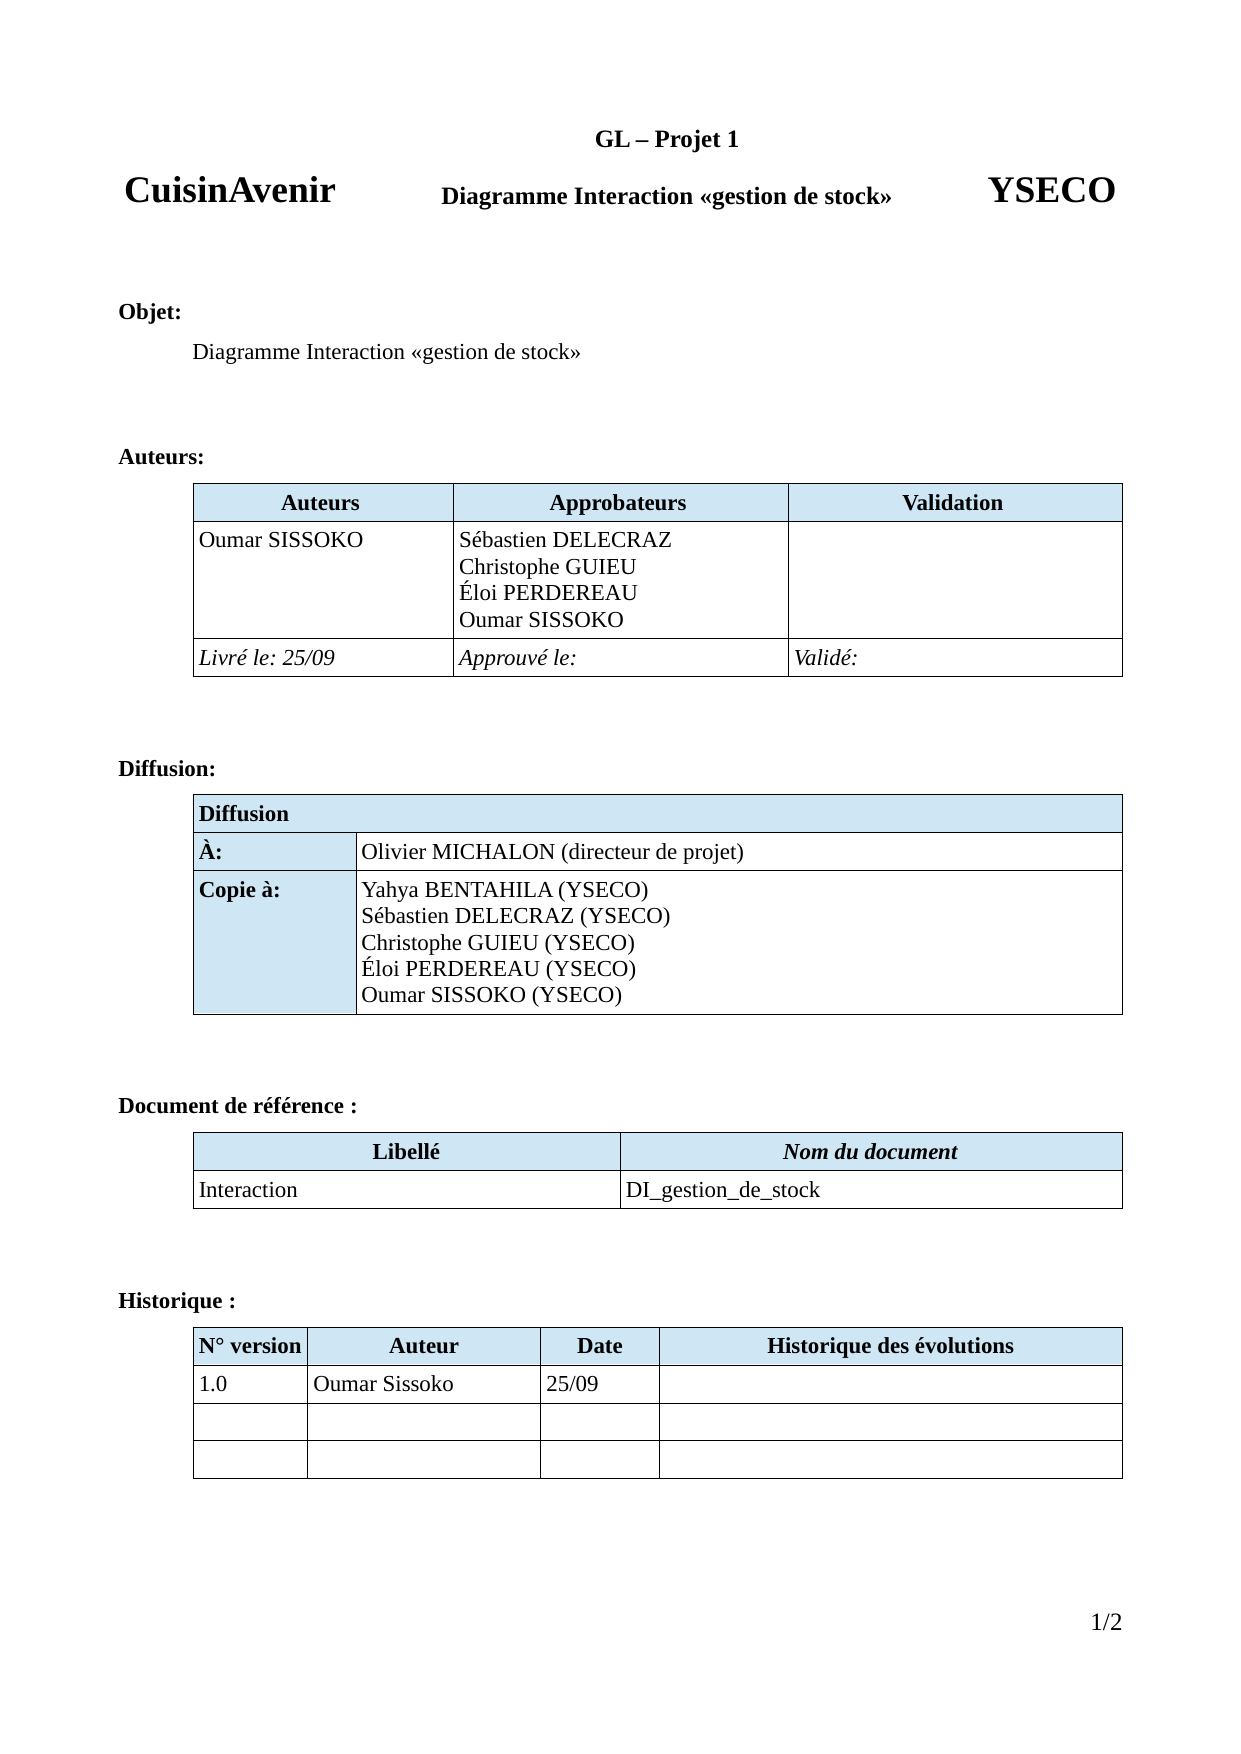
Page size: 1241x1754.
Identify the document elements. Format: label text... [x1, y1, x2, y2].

table_header Auteur [308, 1328, 540, 1364]
table_cell 25/09 [541, 1366, 659, 1402]
table_cell Sébastien DELECRAZ Christophe GUIEU Éloi PERDEREAU Oumar SISSOKO [454, 522, 788, 638]
table_cell [194, 1441, 307, 1478]
table_cell Validé: [789, 639, 1122, 676]
table_cell À: [194, 833, 356, 870]
text Diffusion: [118, 755, 1122, 781]
table_cell Livré le: 25/09 [194, 639, 453, 676]
table_cell Approuvé le: [454, 639, 788, 676]
table_cell [789, 522, 1122, 638]
table_cell Oumar SISSOKO [194, 522, 453, 638]
table_cell [660, 1366, 1122, 1402]
table_cell Copie à: [194, 871, 356, 1013]
table_header Libellé [194, 1133, 620, 1170]
text Objet: [118, 298, 1122, 325]
table_cell Interaction [194, 1171, 620, 1208]
table_cell [660, 1441, 1122, 1478]
table_cell [194, 1404, 307, 1440]
table_header Nom du document [621, 1133, 1122, 1170]
table_header Validation [789, 484, 1122, 521]
table_cell [660, 1404, 1122, 1440]
table_cell 1.0 [194, 1366, 307, 1402]
table_cell [541, 1441, 659, 1478]
table_header N° version [194, 1328, 307, 1364]
table_header Auteurs [194, 484, 453, 521]
table_cell [308, 1441, 540, 1478]
table_cell Yahya BENTAHILA (YSECO) Sébastien DELECRAZ (YSECO) Christophe GUIEU (YSECO) Éloi PERDEREAU (YSECO) Oumar SISSOKO (YSECO) [357, 871, 1122, 1013]
table_cell [541, 1404, 659, 1440]
table_header CuisinAvenir [118, 118, 352, 259]
table_cell Oumar Sissoko [308, 1366, 540, 1402]
text Historique : [118, 1287, 1122, 1313]
table_header Diffusion [194, 795, 1122, 832]
text Auteurs: [118, 443, 1122, 470]
table_header Approbateurs [454, 484, 788, 521]
table_header Historique des évolutions [660, 1328, 1122, 1364]
table_header YSECO [981, 118, 1122, 259]
table_header GL – Projet 1 Diagramme Interaction «gestion de stock» [353, 118, 981, 259]
table_cell Olivier MICHALON (directeur de projet) [357, 833, 1122, 870]
text Diagramme Interaction «gestion de stock» [118, 338, 1122, 364]
table_header Date [541, 1328, 659, 1364]
text Document de référence : [118, 1093, 1122, 1119]
table_cell DI_gestion_de_stock [621, 1171, 1122, 1208]
table_cell [308, 1404, 540, 1440]
